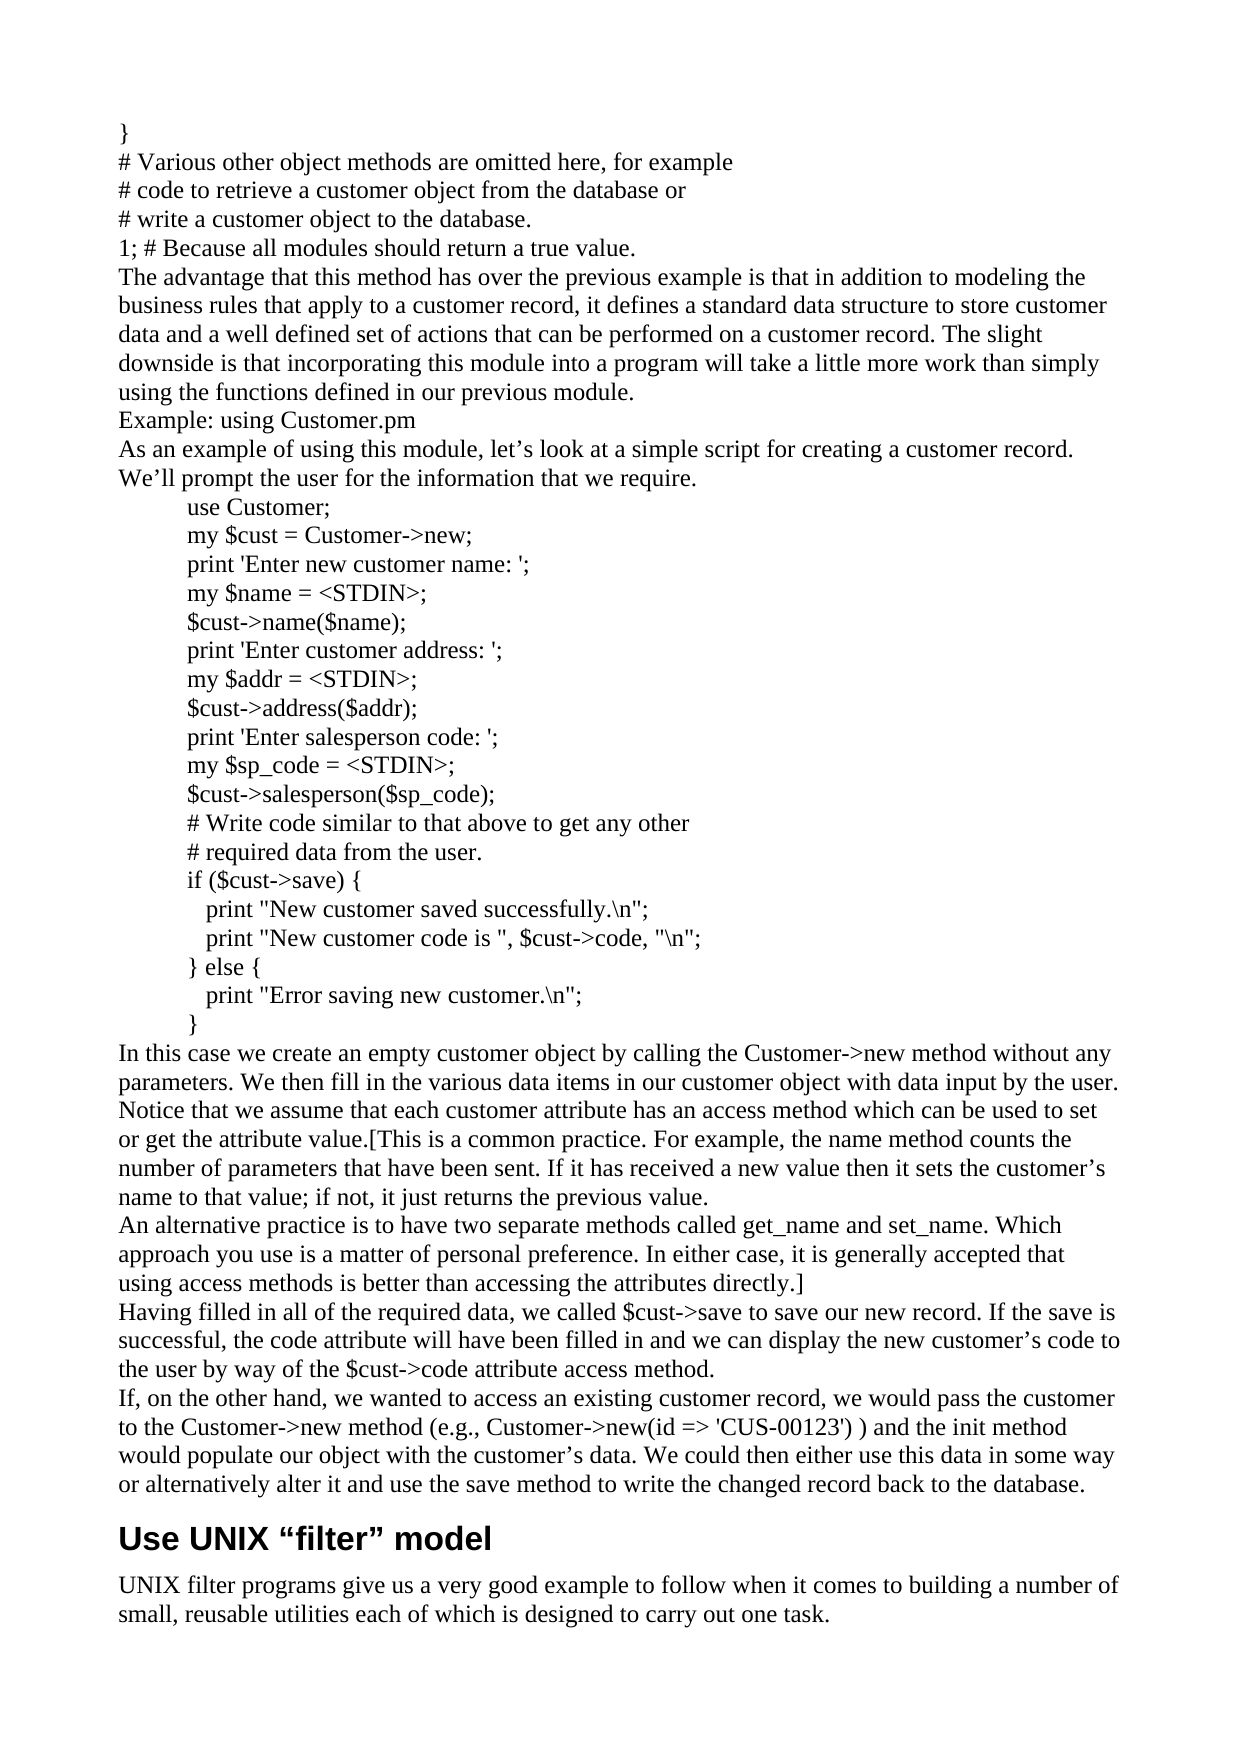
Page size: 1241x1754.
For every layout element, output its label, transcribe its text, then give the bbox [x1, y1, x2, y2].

text my $sp_code = <STDIN>; [118, 751, 1122, 779]
text use Customer; [118, 492, 1122, 521]
text my $name = <STDIN>; [118, 578, 1122, 607]
text if ($cust->save) { [118, 866, 1122, 894]
text In this case we create an empty customer object by calling the Customer->new method without any parameters. We then fill in the various data items in our customer object with data input by the user. Notice that we assume that each customer attribute has an access method which can be used to set or get the attribute value.[This is a common practice. For example, the name method counts the number of parameters that have been sent. If it has received a new value then it sets the customer’s name to that value; if not, it just returns the previous value. [118, 1038, 1122, 1211]
text } [118, 1009, 1122, 1038]
text # Write code similar to that above to get any other [118, 808, 1122, 837]
text print 'Enter customer address: '; [118, 636, 1122, 664]
text UNIX filter programs give us a very good example to follow when it comes to building a number of small, reusable utilities each of which is designed to carry out one task. [118, 1570, 1122, 1628]
text # code to retrieve a customer object from the database or [118, 176, 1122, 204]
text As an example of using this module, let’s look at a simple script for creating a customer record. We’ll prompt the user for the information that we require. [118, 434, 1122, 492]
text $cust->name($name); [118, 607, 1122, 636]
text If, on the other hand, we wanted to access an existing customer record, we would pass the customer to the Customer->new method (e.g., Customer->new(id => 'CUS-00123') ) and the init method would populate our object with the customer’s data. We could then either use this data in some way or alternatively alter it and use the save method to write the changed record back to the database. [118, 1383, 1122, 1498]
text } else { [118, 952, 1122, 981]
text print 'Enter new customer name: '; [118, 549, 1122, 578]
text print "Error saving new customer.\n"; [118, 981, 1122, 1009]
text } [118, 118, 1122, 147]
text The advantage that this method has over the previous example is that in addition to modeling the business rules that apply to a customer record, it defines a standard data structure to store customer data and a well defined set of actions that can be performed on a customer record. The slight downside is that incorporating this module into a program will take a little more work than simply using the functions defined in our previous module. [118, 262, 1122, 406]
text $cust->salesperson($sp_code); [118, 779, 1122, 808]
text print "New customer saved successfully.\n"; [118, 894, 1122, 923]
text Example: using Customer.pm [118, 406, 1122, 434]
text # write a customer object to the database. [118, 204, 1122, 233]
text my $addr = <STDIN>; [118, 664, 1122, 693]
text Having filled in all of the required data, we called $cust->save to save our new record. If the save is successful, the code attribute will have been filled in and we can display the new customer’s code to the user by way of the $cust->code attribute access method. [118, 1297, 1122, 1383]
text print "New customer code is ", $cust->code, "\n"; [118, 923, 1122, 952]
text $cust->address($addr); [118, 693, 1122, 722]
text # Various other object methods are omitted here, for example [118, 147, 1122, 176]
text An alternative practice is to have two separate methods called get_name and set_name. Which approach you use is a matter of personal preference. In either case, it is generally accepted that using access methods is better than accessing the attributes directly.] [118, 1211, 1122, 1297]
subtitle Use UNIX “filter” model [118, 1519, 1122, 1558]
text # required data from the user. [118, 837, 1122, 866]
text 1; # Because all modules should return a true value. [118, 233, 1122, 262]
text my $cust = Customer->new; [118, 521, 1122, 549]
text print 'Enter salesperson code: '; [118, 722, 1122, 751]
